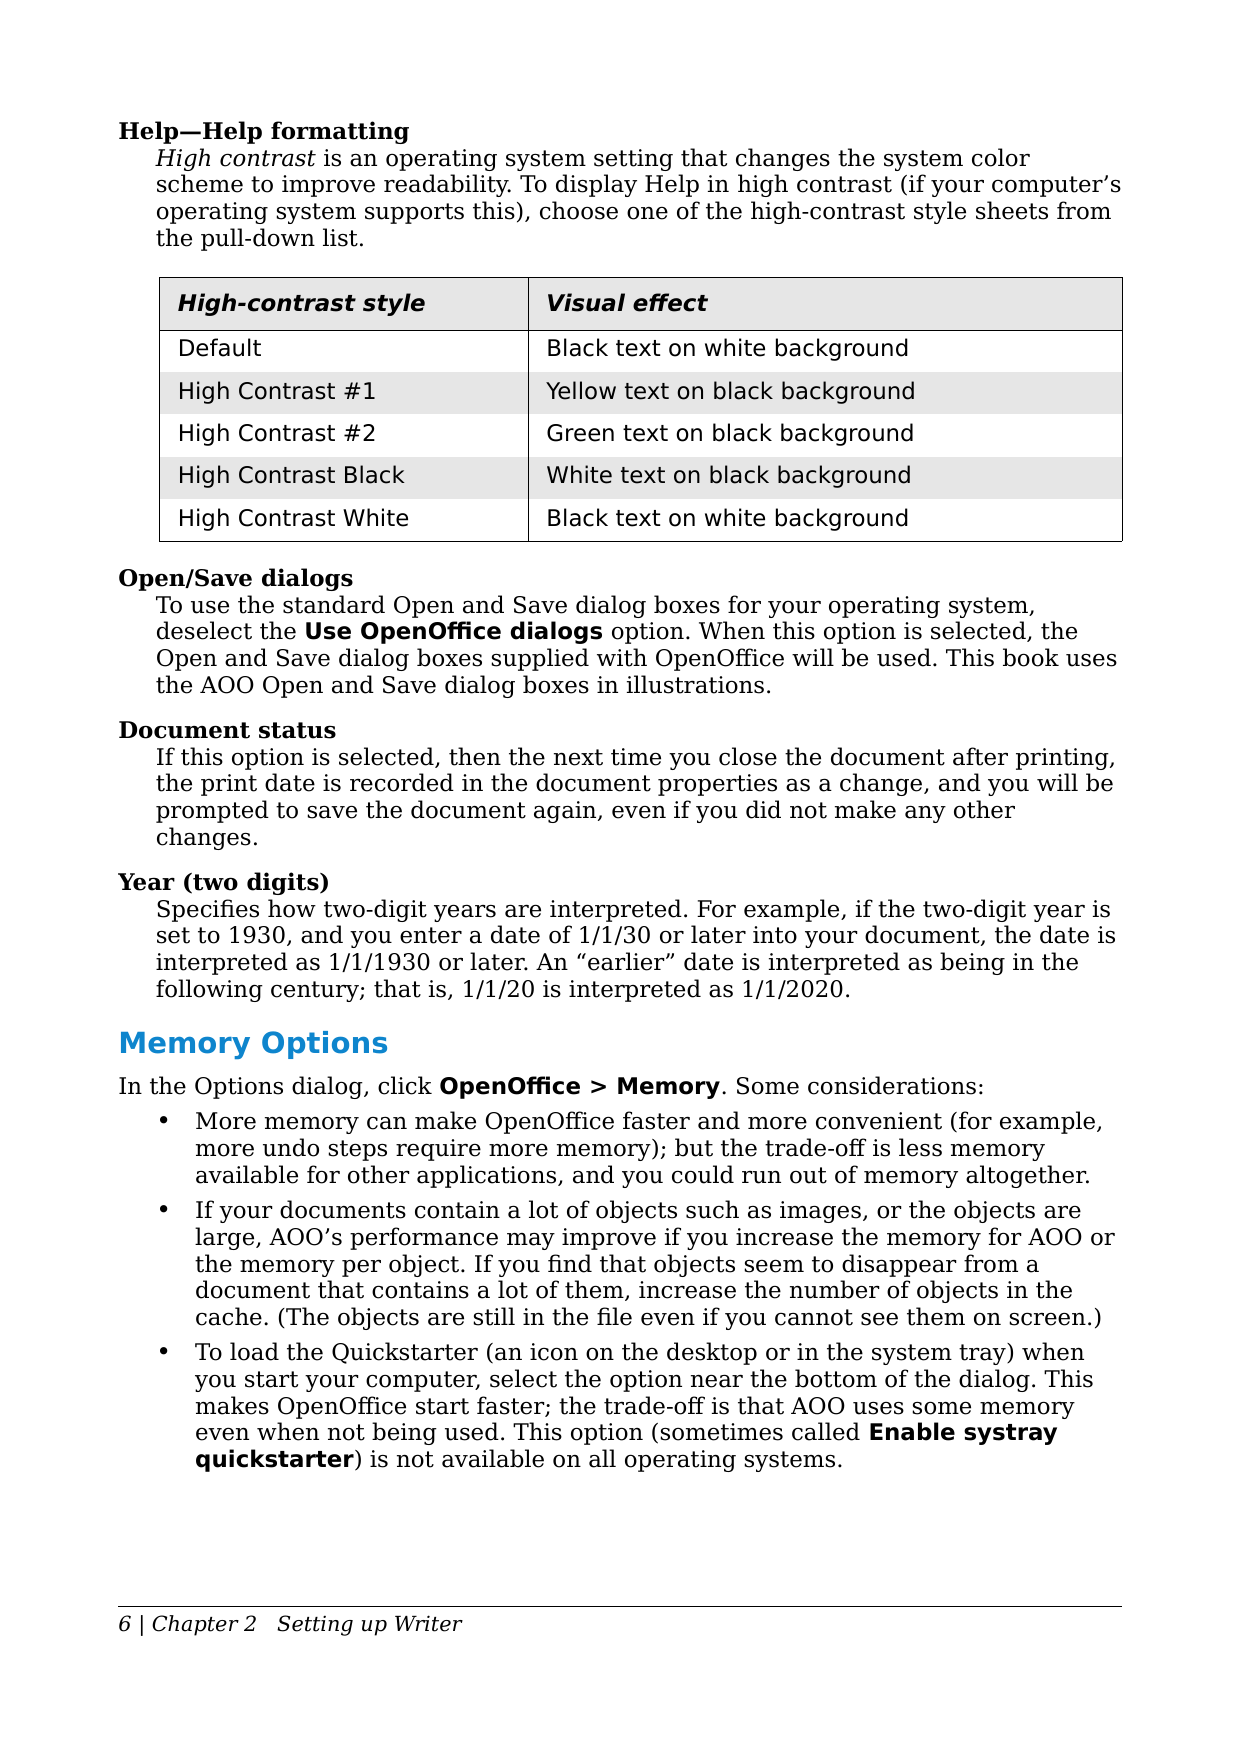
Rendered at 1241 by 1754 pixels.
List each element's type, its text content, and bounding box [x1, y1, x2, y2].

table_cell High Contrast White [160, 499, 528, 541]
table_cell Black text on white background [529, 331, 1122, 372]
list If your documents contain a lot of objects such as images, or the objects are large, AOO’s performance may improve if you increase the memory for AOO or the memory per object. If you find that objects seem to disappear from a document that contains a lot of them, increase the number of objects in the cache. (The objects are still in the file even if you cannot see them on screen.) [156, 1195, 1122, 1331]
table_header Visual effect [529, 278, 1122, 330]
table_cell Yellow text on black background [529, 372, 1122, 414]
table_cell White text on black background [529, 457, 1122, 499]
subtitle Memory Options [118, 1027, 1122, 1061]
text Year (two digits) [118, 869, 1122, 896]
table_cell Black text on white background [529, 499, 1122, 541]
list To load the Quickstarter (an icon on the desktop or in the system tray) when you start your computer, select the option near the bottom of the dialog. This makes OpenOffice start faster; the trade-off is that AOO uses some memory even when not being used. This option (sometimes called Enable systray quickstarter) is not available on all operating systems. [156, 1337, 1122, 1473]
text Open/Save dialogs [118, 565, 1122, 592]
table_cell High Contrast #1 [160, 372, 528, 414]
text Help—Help formatting [118, 118, 1122, 145]
table_header High-contrast style [160, 278, 528, 330]
text If this option is selected, then the next time you close the document after printing, the print date is recorded in the document properties as a change, and you will be prompted to save the document again, even if you did not make any other changes. [156, 744, 1122, 851]
table_cell High Contrast #2 [160, 414, 528, 457]
list More memory can make OpenOffice faster and more convenient (for example, more undo steps require more memory); but the trade-off is less memory available for other applications, and you could run out of memory altogether. [156, 1106, 1122, 1189]
text High contrast is an operating system setting that changes the system color scheme to improve readability. To display Help in high contrast (if your computer’s operating system supports this), choose one of the high-contrast style sheets from the pull-down list. [156, 145, 1122, 252]
list In the Options dialog, click OpenOffice > Memory. Some considerations: [118, 1073, 1122, 1100]
text Specifies how two-digit years are interpreted. For example, if the two-digit year is set to 1930, and you enter a date of 1/1/30 or later into your document, the date is interpreted as 1/1/1930 or later. An “earlier” date is interpreted as being in the following century; that is, 1/1/20 is interpreted as 1/1/2020. [156, 896, 1122, 1002]
text To use the standard Open and Save dialog boxes for your operating system, deselect the Use OpenOffice dialogs option. When this option is selected, the Open and Save dialog boxes supplied with OpenOffice will be used. This book uses the AOO Open and Save dialog boxes in illustrations. [156, 592, 1122, 698]
table_cell Default [160, 331, 528, 372]
text Document status [118, 717, 1122, 744]
table_cell Green text on black background [529, 414, 1122, 457]
table_cell High Contrast Black [160, 457, 528, 499]
